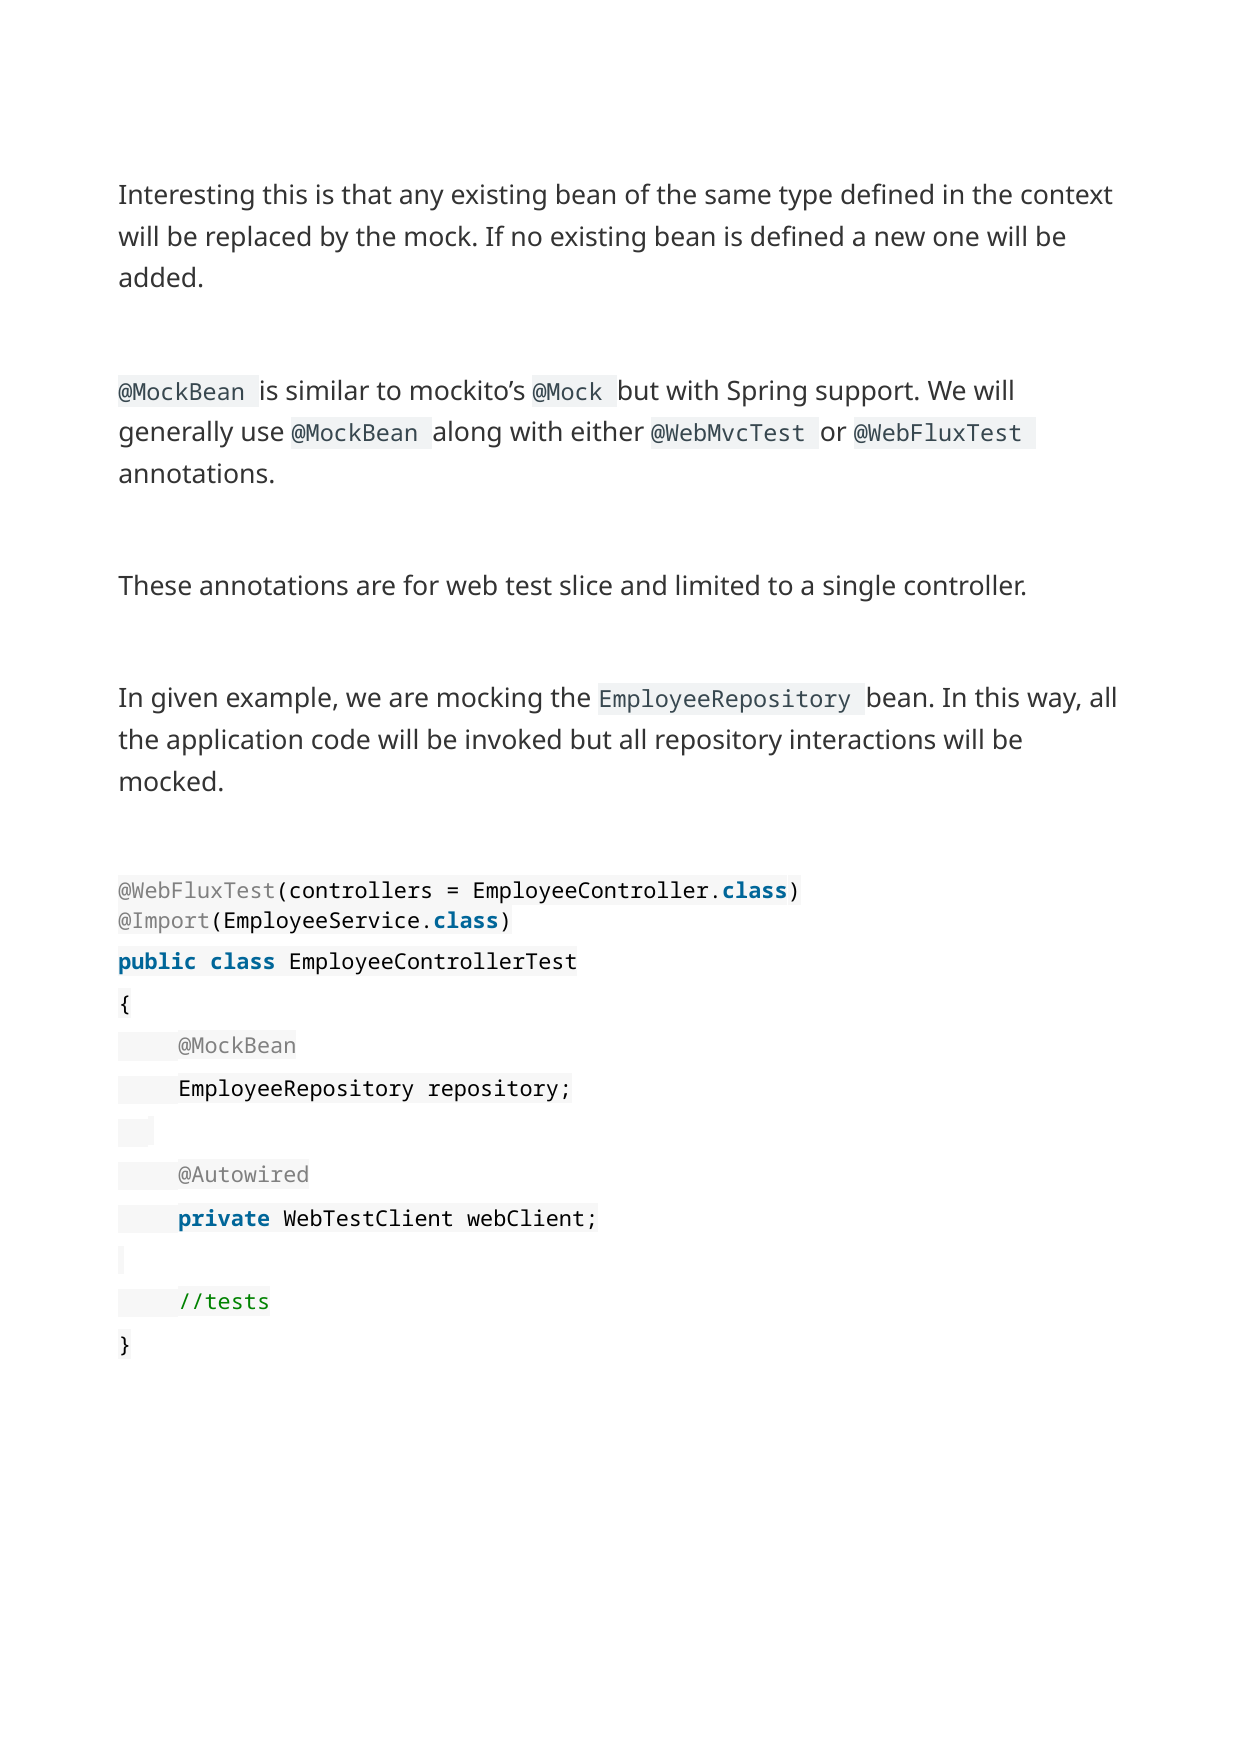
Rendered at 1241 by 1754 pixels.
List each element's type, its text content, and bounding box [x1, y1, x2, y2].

text //tests [118, 1286, 1122, 1317]
text @MockBean [118, 1030, 1122, 1061]
text { [118, 988, 1122, 1018]
text @Autowired [118, 1159, 1122, 1190]
text @WebFluxTest(controllers = EmployeeController.class) [118, 875, 1122, 905]
text public class EmployeeControllerTest [118, 946, 1122, 976]
text @MockBean is similar to mockito’s @Mock but with Spring support. We will generally use @MockBean along with either @WebMvcTest or @WebFluxTest annotations. [118, 372, 1122, 491]
text private WebTestClient webClient; [118, 1202, 1122, 1233]
text These annotations are for web test slice and limited to a single controller. [118, 567, 1122, 603]
text In given example, we are mocking the EmployeeRepository bean. In this way, all the application code will be invoked but all repository interactions will be mocked. [118, 679, 1122, 799]
text } [118, 1329, 1122, 1359]
text @Import(EmployeeService.class) [118, 905, 1122, 934]
text EmployeeRepository repository; [118, 1073, 1122, 1104]
text Interesting this is that any existing bean of the same type defined in the context will be replaced by the mock. If no existing bean is defined a new one will be added. [118, 176, 1122, 296]
